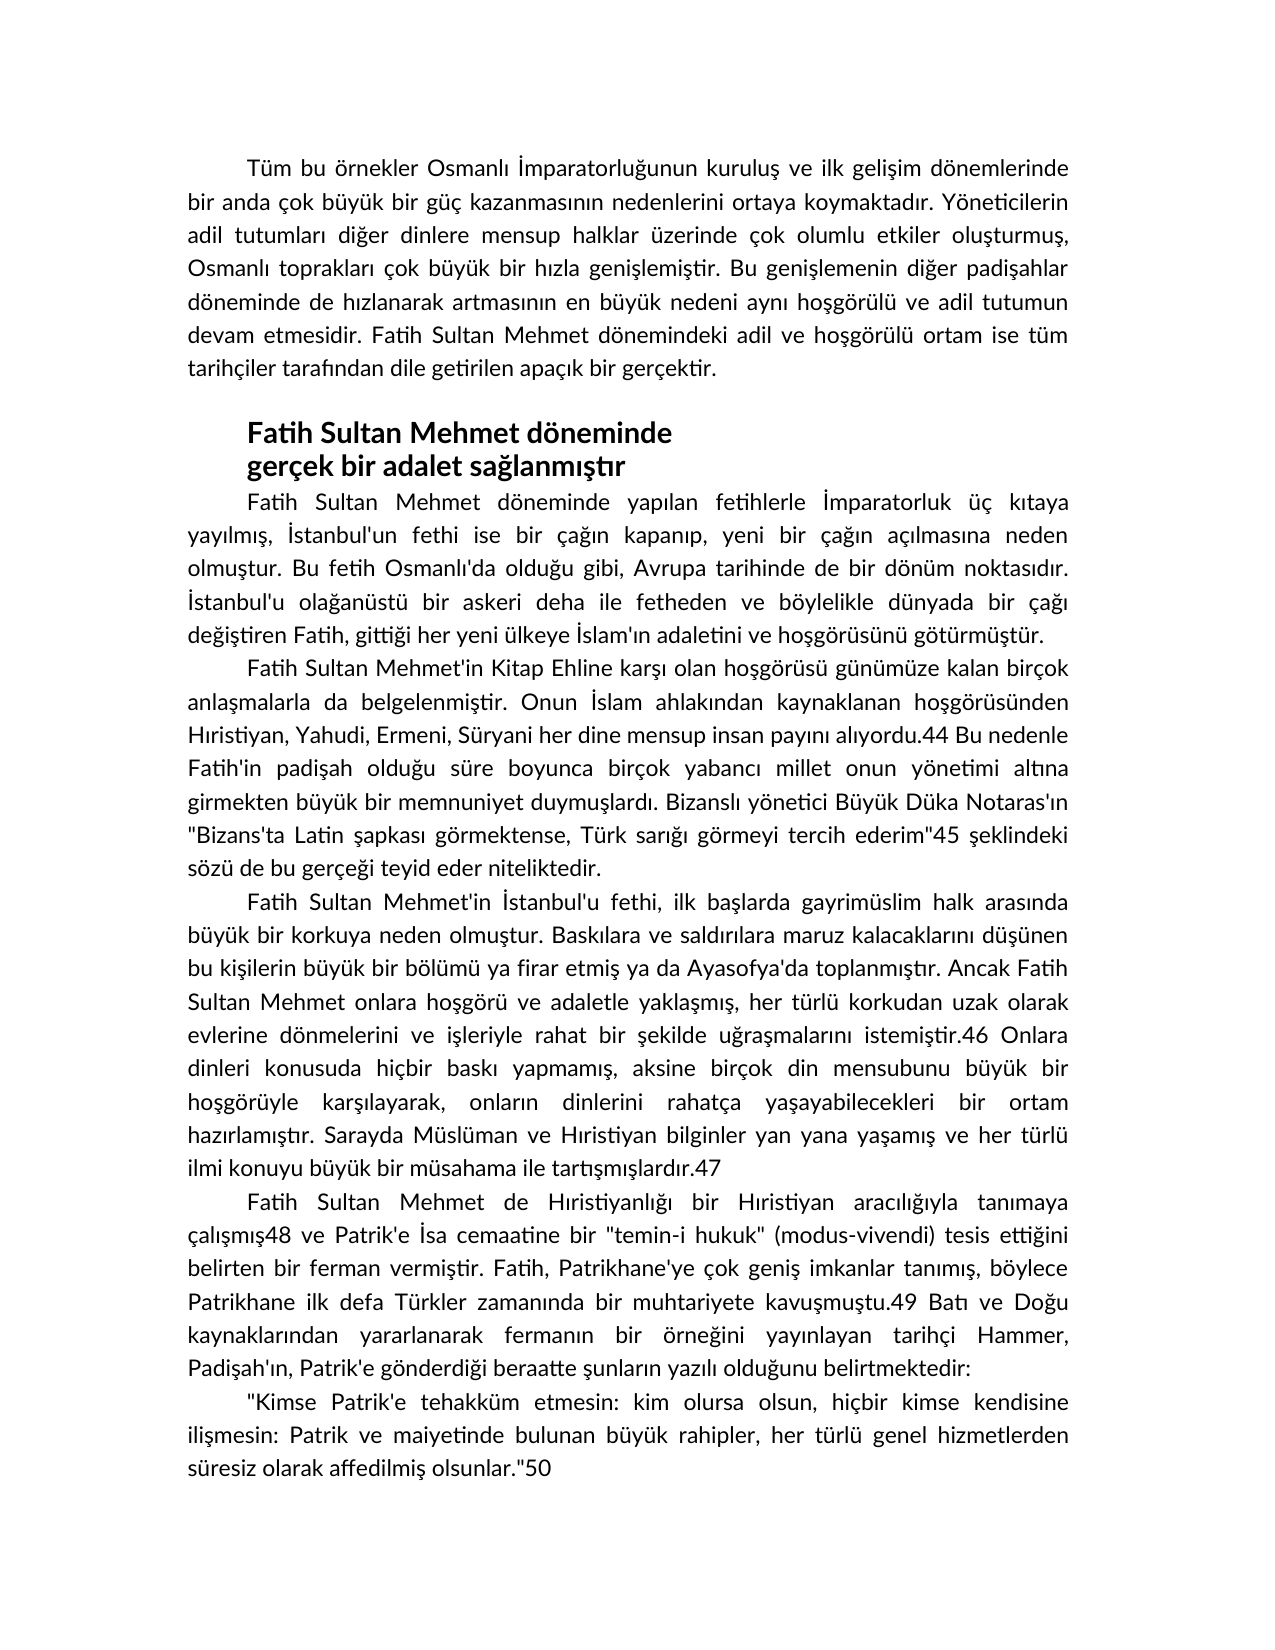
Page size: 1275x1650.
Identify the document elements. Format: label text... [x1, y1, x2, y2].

text "Kimse Patrik'e tehakküm etmesin: kim olursa olsun, hiçbir kimse kendisine ilişmesin: Patrik ve maiyetinde bulunan büyük rahipler, her türlü genel hizmetlerden süresiz olarak affedilmiş olsunlar."50 [187, 1383, 1070, 1483]
text Fatih Sultan Mehmet de Hıristiyanlığı bir Hıristiyan aracılığıyla tanımaya çalışmış48 ve Patrik'e İsa cemaatine bir "temin-i hukuk" (modus-vivendi) tesis ettiğini belirten bir ferman vermiştir. Fatih, Patrikhane'ye çok geniş imkanlar tanımış, böylece Patrikhane ilk defa Türkler zamanında bir muhtariyete kavuşmuştu.49 Batı ve Doğu kaynaklarından yararlanarak fermanın bir örneğini yayınlayan tarihçi Hammer, Padişah'ın, Patrik'e gönderdiği beraatte şunların yazılı olduğunu belirtmektedir: [187, 1183, 1070, 1383]
text Fatih Sultan Mehmet'in İstanbul'u fethi, ilk başlarda gayrimüslim halk arasında büyük bir korkuya neden olmuştur. Baskılara ve saldırılara maruz kalacaklarını düşünen bu kişilerin büyük bir bölümü ya firar etmiş ya da Ayasofya'da toplanmıştır. Ancak Fatih Sultan Mehmet onlara hoşgörü ve adaletle yaklaşmış, her türlü korkudan uzak olarak evlerine dönmelerini ve işleriyle rahat bir şekilde uğraşmalarını istemiştir.46 Onlara dinleri konusuda hiçbir baskı yapmamış, aksine birçok din mensubunu büyük bir hoşgörüyle karşılayarak, onların dinlerini rahatça yaşayabilecekleri bir ortam hazırlamıştır. Sarayda Müslüman ve Hıristiyan bilginler yan yana yaşamış ve her türlü ilmi konuyu büyük bir müsahama ile tartışmışlardır.47 [187, 883, 1070, 1183]
text Fatih Sultan Mehmet döneminde [187, 417, 1070, 450]
text Fatih Sultan Mehmet'in Kitap Ehline karşı olan hoşgörüsü günümüze kalan birçok anlaşmalarla da belgelenmiştir. Onun İslam ahlakından kaynaklanan hoşgörüsünden Hıristiyan, Yahudi, Ermeni, Süryani her dine mensup insan payını alıyordu.44 Bu nedenle Fatih'in padişah olduğu süre boyunca birçok yabancı millet onun yönetimi altına girmekten büyük bir memnuniyet duymuşlardı. Bizanslı yönetici Büyük Düka Notaras'ın "Bizans'ta Latin şapkası görmektense, Türk sarığı görmeyi tercih ederim"45 şeklindeki sözü de bu gerçeği teyid eder niteliktedir. [187, 650, 1070, 883]
text Fatih Sultan Mehmet döneminde yapılan fetihlerle İmparatorluk üç kıtaya yayılmış, İstanbul'un fethi ise bir çağın kapanıp, yeni bir çağın açılmasına neden olmuştur. Bu fetih Osmanlı'da olduğu gibi, Avrupa tarihinde de bir dönüm noktasıdır. İstanbul'u olağanüstü bir askeri deha ile fetheden ve böylelikle dünyada bir çağı değiştiren Fatih, gittiği her yeni ülkeye İslam'ın adaletini ve hoşgörüsünü götürmüştür. [187, 483, 1070, 650]
text Tüm bu örnekler Osmanlı İmparatorluğunun kuruluş ve ilk gelişim dönemlerinde bir anda çok büyük bir güç kazanmasının nedenlerini ortaya koymaktadır. Yöneticilerin adil tutumları diğer dinlere mensup halklar üzerinde çok olumlu etkiler oluşturmuş, Osmanlı toprakları çok büyük bir hızla genişlemiştir. Bu genişlemenin diğer padişahlar döneminde de hızlanarak artmasının en büyük nedeni aynı hoşgörülü ve adil tutumun devam etmesidir. Fatih Sultan Mehmet dönemindeki adil ve hoşgörülü ortam ise tüm tarihçiler tarafından dile getirilen apaçık bir gerçektir. [187, 150, 1070, 383]
text gerçek bir adalet sağlanmıştır [187, 450, 1070, 483]
